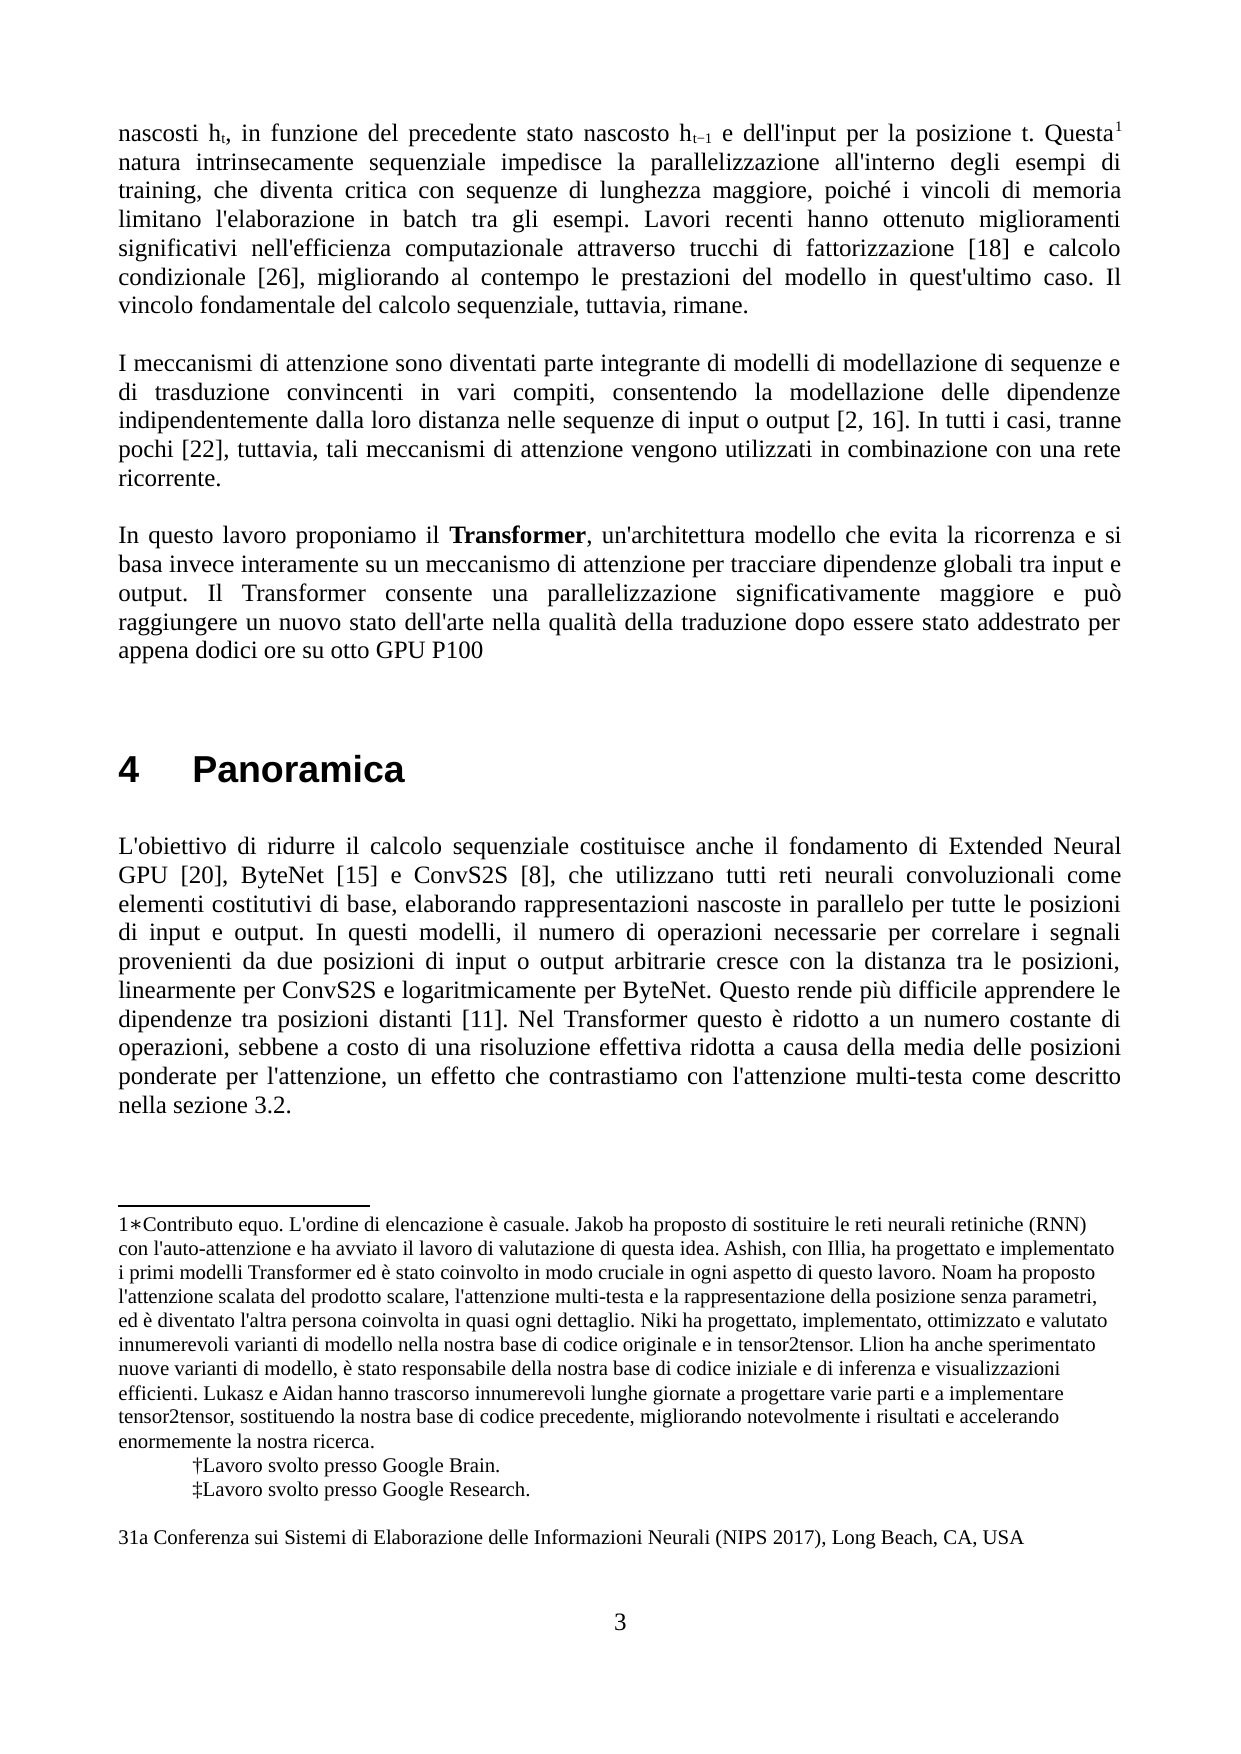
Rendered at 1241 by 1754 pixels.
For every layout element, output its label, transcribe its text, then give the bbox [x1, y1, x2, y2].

text 31a Conferenza sui Sistemi di Elaborazione delle Informazioni Neurali (NIPS 2017), Long Beach, CA, USA [118, 1525, 1122, 1549]
text ‡Lavoro svolto presso Google Research. [192, 1477, 1122, 1501]
text ∗Contributo equo. L'ordine di elencazione è casuale. Jakob ha proposto di sostituire le reti neurali retiniche (RNN) con l'auto-attenzione e ha avviato il lavoro di valutazione di questa idea. Ashish, con Illia, ha progettato e implementato i primi modelli Transformer ed è stato coinvolto in modo cruciale in ogni aspetto di questo lavoro. Noam ha proposto l'attenzione scalata del prodotto scalare, l'attenzione multi-testa e la rappresentazione della posizione senza parametri, ed è diventato l'altra persona coinvolta in quasi ogni dettaglio. Niki ha progettato, implementato, ottimizzato e valutato innumerevoli varianti di modello nella nostra base di codice originale e in tensor2tensor. Llion ha anche sperimentato nuove varianti di modello, è stato responsabile della nostra base di codice iniziale e di inferenza e visualizzazioni efficienti. Lukasz e Aidan hanno trascorso innumerevoli lunghe giornate a progettare varie parti e a implementare tensor2tensor, sostituendo la nostra base di codice precedente, migliorando notevolmente i risultati e accelerando enormemente la nostra ricerca. [118, 1212, 1122, 1453]
text L'obiettivo di ridurre il calcolo sequenziale costituisce anche il fondamento di Extended Neural GPU [20], ByteNet [15] e ConvS2S [8], che utilizzano tutti reti neurali convoluzionali come elementi costitutivi di base, elaborando rappresentazioni nascoste in parallelo per tutte le posizioni di input e output. In questi modelli, il numero di operazioni necessarie per correlare i segnali provenienti da due posizioni di input o output arbitrarie cresce con la distanza tra le posizioni, linearmente per ConvS2S e logaritmicamente per ByteNet. Questo rende più difficile apprendere le dipendenze tra posizioni distanti [11]. Nel Transformer questo è ridotto a un numero costante di operazioni, sebbene a costo di una risoluzione effettiva ridotta a causa della media delle posizioni ponderate per l'attenzione, un effetto che contrastiamo con l'attenzione multi-testa come descritto nella sezione 3.2. [118, 831, 1122, 1119]
text In questo lavoro proponiamo il Transformer, un'architettura modello che evita la ricorrenza e si basa invece interamente su un meccanismo di attenzione per tracciare dipendenze globali tra input e output. Il Transformer consente una parallelizzazione significativamente maggiore e può raggiungere un nuovo stato dell'arte nella qualità della traduzione dopo essere stato addestrato per appena dodici ore su otto GPU P100 [118, 521, 1122, 664]
subtitle Panoramica [118, 747, 1122, 790]
text I meccanismi di attenzione sono diventati parte integrante di modelli di modellazione di sequenze e di trasduzione convincenti in vari compiti, consentendo la modellazione delle dipendenze indipendentemente dalla loro distanza nelle sequenze di input o output [2, 16]. In tutti i casi, tranne pochi [22], tuttavia, tali meccanismi di attenzione vengono utilizzati in combinazione con una rete ricorrente. [118, 348, 1122, 492]
text nascosti ht, in funzione del precedente stato nascosto ht−1 e dell'input per la posizione t. Questa natura intrinsecamente sequenziale impedisce la parallelizzazione all'interno degli esempi di training, che diventa critica con sequenze di lunghezza maggiore, poiché i vincoli di memoria limitano l'elaborazione in batch tra gli esempi. Lavori recenti hanno ottenuto miglioramenti significativi nell'efficienza computazionale attraverso trucchi di fattorizzazione [18] e calcolo condizionale [26], migliorando al contempo le prestazioni del modello in quest'ultimo caso. Il vincolo fondamentale del calcolo sequenziale, tuttavia, rimane. [118, 118, 1122, 319]
text †Lavoro svolto presso Google Brain. [192, 1453, 1122, 1477]
